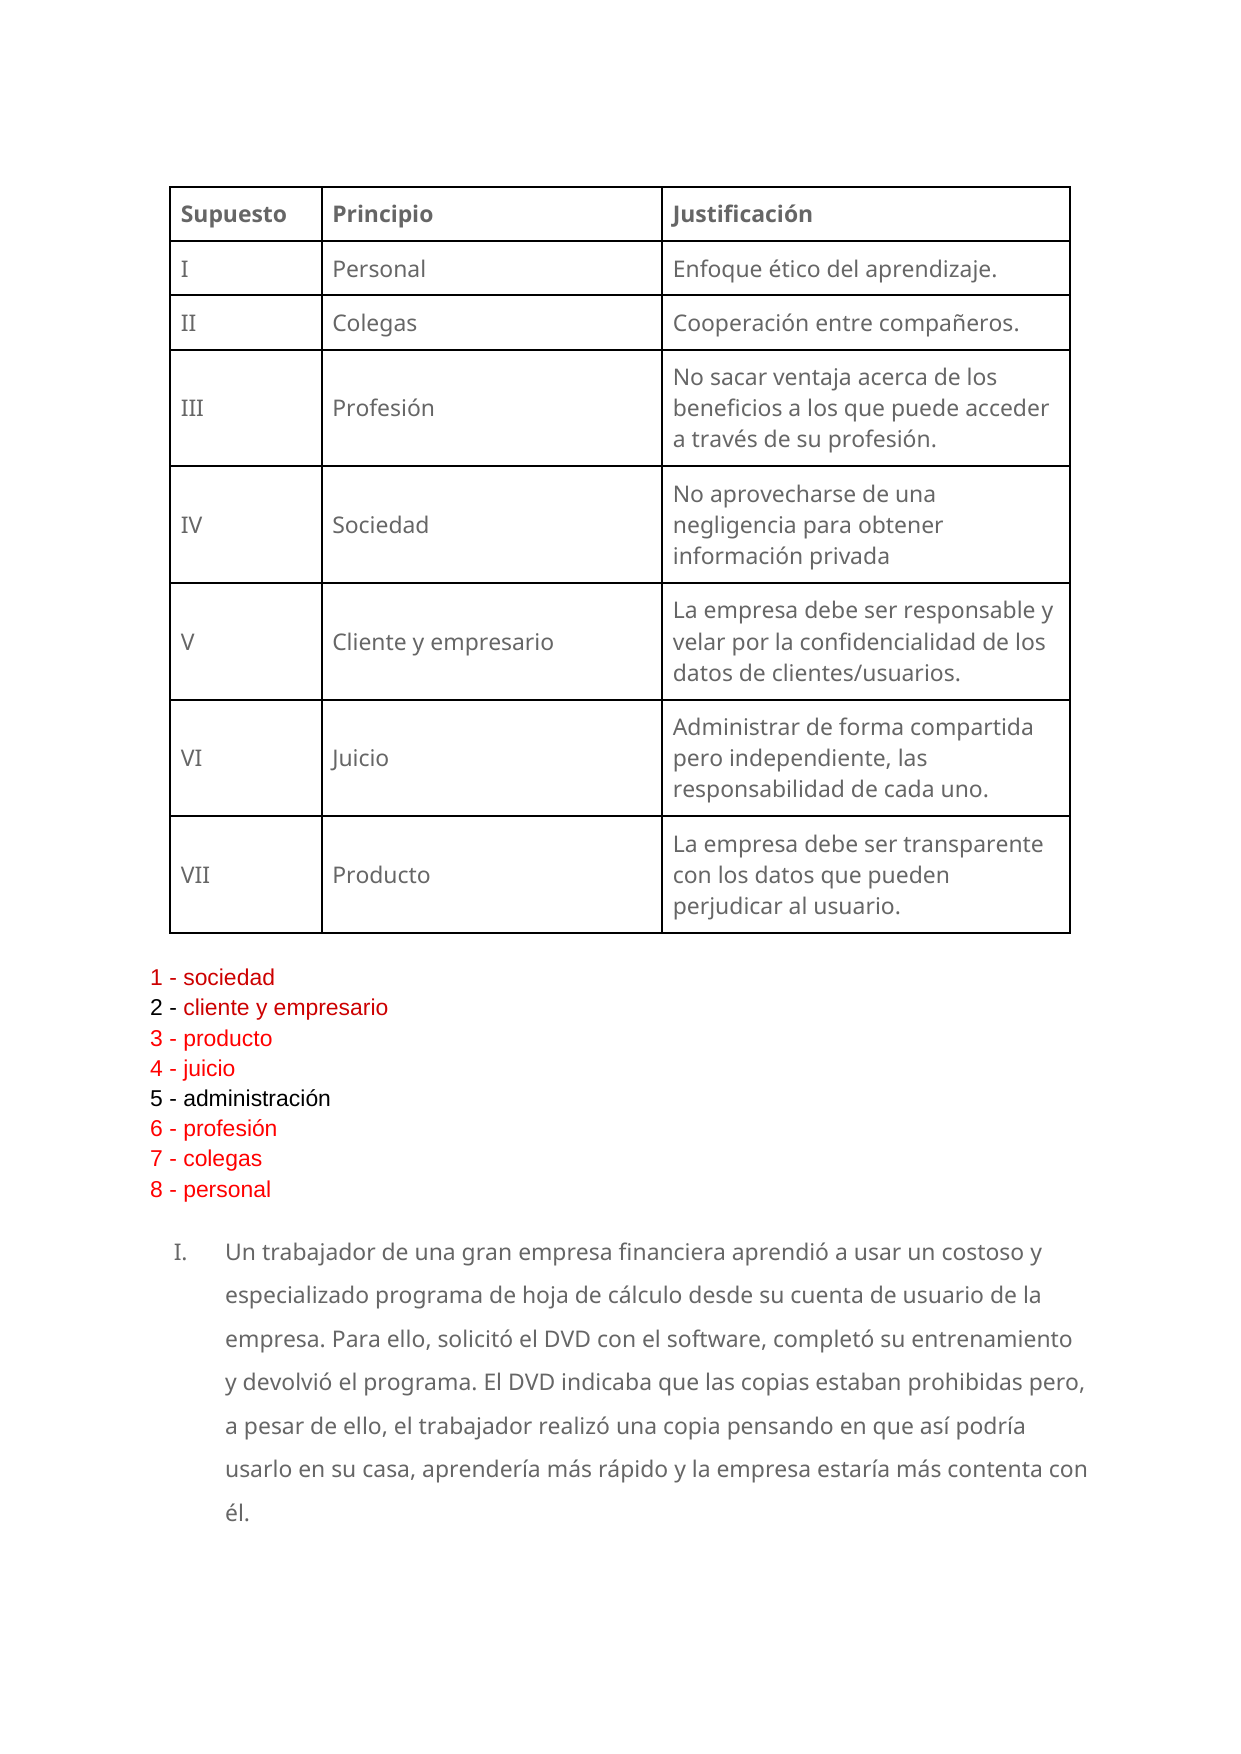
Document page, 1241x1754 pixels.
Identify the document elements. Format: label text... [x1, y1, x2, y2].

table_cell Cooperación entre compañeros. [663, 296, 1069, 348]
table_cell IV [171, 467, 321, 582]
table_cell Juicio [323, 701, 661, 815]
table_cell VII [171, 817, 321, 932]
table_cell III [171, 351, 321, 465]
table_cell Profesión [323, 351, 661, 465]
table_cell La empresa debe ser responsable y velar por la confidencialidad de los datos de clientes/usuarios. [663, 584, 1069, 698]
list Un trabajador de una gran empresa financiera aprendió a usar un costoso y especializado programa de hoja de cálculo desde su cuenta de usuario de la empresa. Para ello, solicitó el DVD con el software, completó su entrenamiento y devolvió el programa. El DVD indicaba que las copias estaban prohibidas pero, a pesar de ello, el trabajador realizó una copia pensando en que así podría usarlo en su casa, aprendería más rápido y la empresa estaría más contenta con él. [187, 1236, 1090, 1528]
table_cell La empresa debe ser transparente con los datos que pueden perjudicar al usuario. [663, 817, 1069, 932]
text 6 - profesión [150, 1115, 1090, 1141]
table_cell Colegas [323, 296, 661, 348]
text 8 - personal [150, 1176, 1090, 1202]
table_cell Producto [323, 817, 661, 932]
table_header Justificación [663, 188, 1069, 240]
text 3 - producto [150, 1024, 1090, 1051]
table_cell Sociedad [323, 467, 661, 582]
table_cell Enfoque ético del aprendizaje. [663, 242, 1069, 294]
table_cell I [171, 242, 321, 294]
text 4 - juicio [150, 1055, 1090, 1081]
table_cell No sacar ventaja acerca de los beneficios a los que puede acceder a través de su profesión. [663, 351, 1069, 465]
table_cell Personal [323, 242, 661, 294]
text 2 - cliente y empresario [150, 994, 1090, 1021]
table_cell Cliente y empresario [323, 584, 661, 698]
table_cell VI [171, 701, 321, 815]
table_cell V [171, 584, 321, 698]
table_cell Administrar de forma compartida pero independiente, las responsabilidad de cada uno. [663, 701, 1069, 815]
text 1 - sociedad [150, 964, 1090, 990]
text 7 - colegas [150, 1145, 1090, 1172]
text 5 - administración [150, 1085, 1090, 1111]
table_header Supuesto [171, 188, 321, 240]
table_cell No aprovecharse de una negligencia para obtener información privada [663, 467, 1069, 582]
table_cell II [171, 296, 321, 348]
table_header Principio [323, 188, 661, 240]
